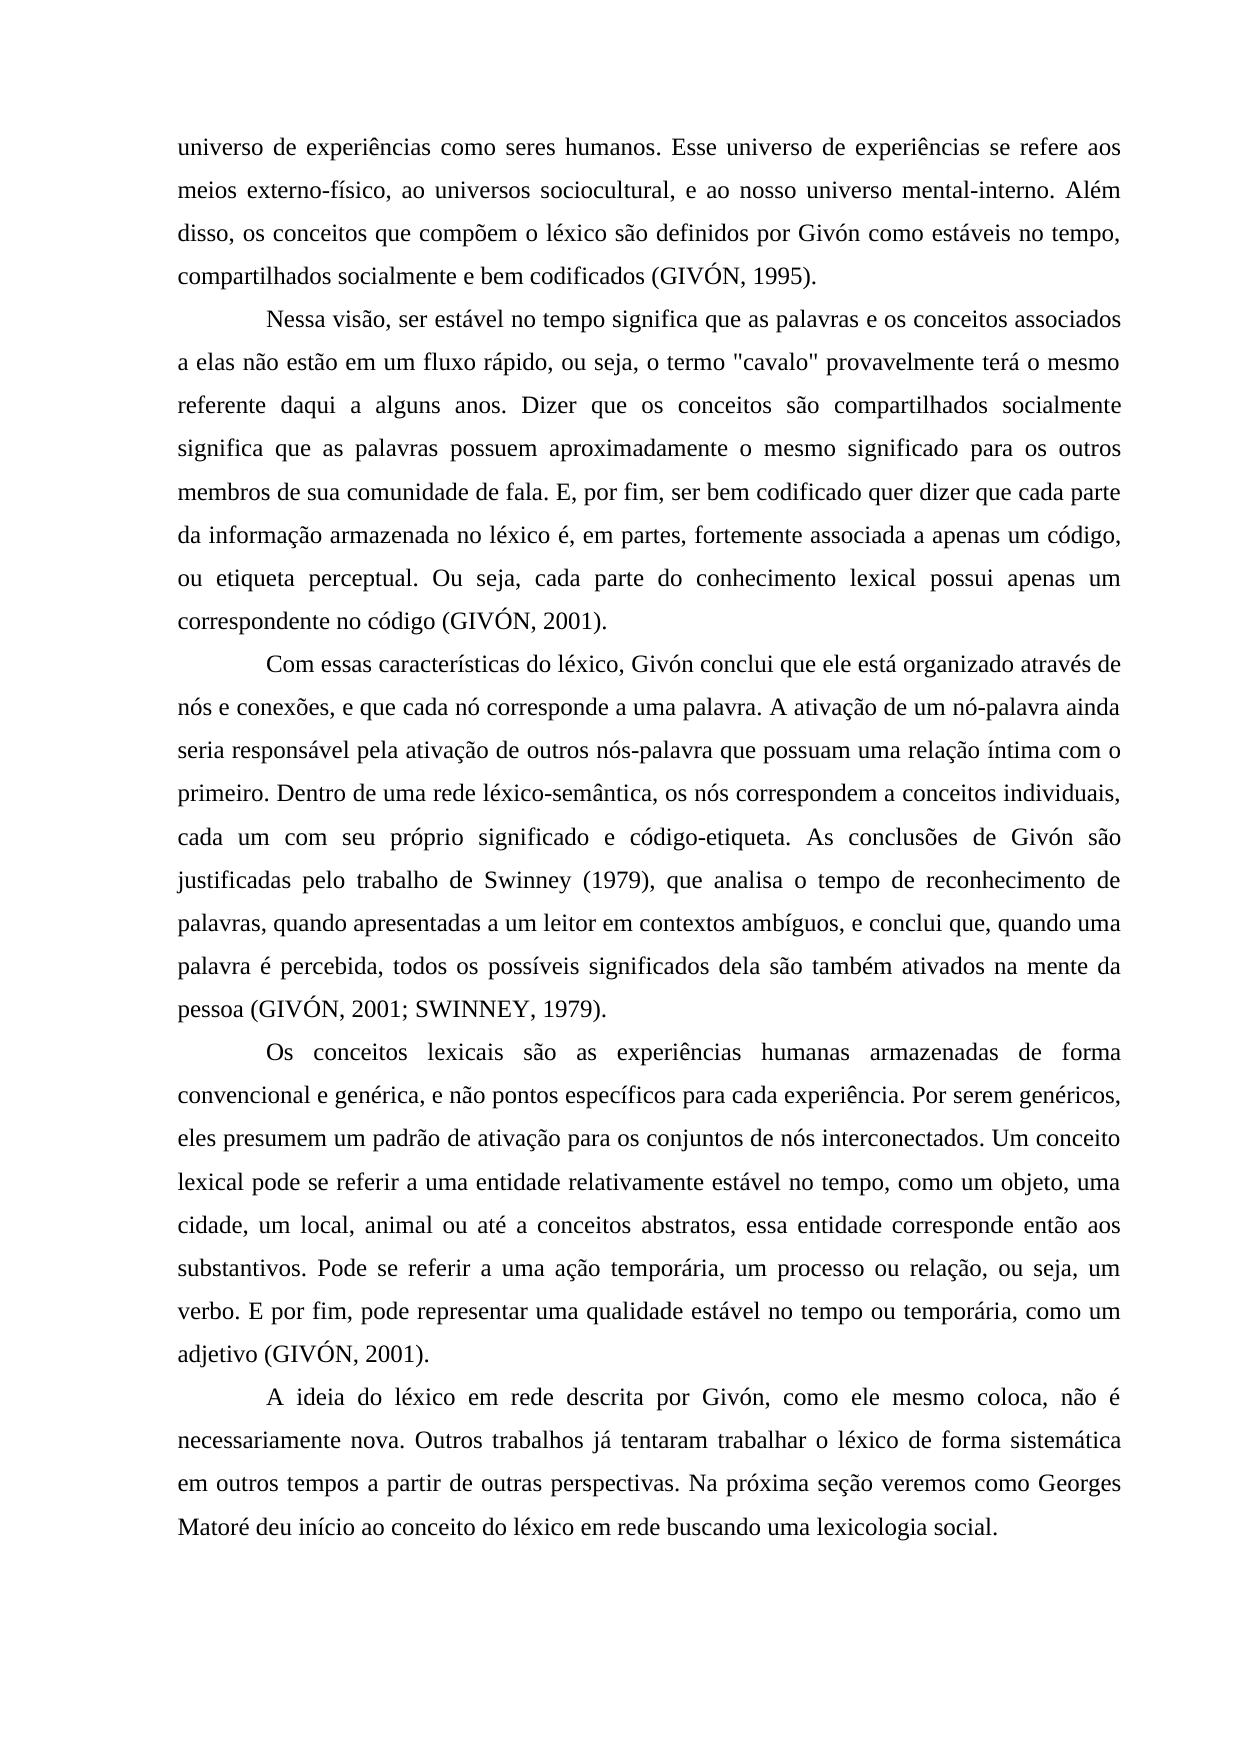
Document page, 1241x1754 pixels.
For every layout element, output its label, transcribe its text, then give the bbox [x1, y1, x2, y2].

text Nessa visão, ser estável no tempo significa que as palavras e os conceitos associados a elas não estão em um fluxo rápido, ou seja, o termo "cavalo" provavelmente terá o mesmo referente daqui a alguns anos. Dizer que os conceitos são compartilhados socialmente significa que as palavras possuem aproximadamente o mesmo significado para os outros membros de sua comunidade de fala. E, por fim, ser bem codificado quer dizer que cada parte da informação armazenada no léxico é, em partes, fortemente associada a apenas um código, ou etiqueta perceptual. Ou seja, cada parte do conhecimento lexical possui apenas um correspondente no código (GIVÓN, 2001). [177, 304, 1122, 635]
text A ideia do léxico em rede descrita por Givón, como ele mesmo coloca, não é necessariamente nova. Outros trabalhos já tentaram trabalhar o léxico de forma sistemática em outros tempos a partir de outras perspectivas. Na próxima seção veremos como Georges Matoré deu início ao conceito do léxico em rede buscando uma lexicologia social. [177, 1382, 1122, 1540]
text Com essas características do léxico, Givón conclui que ele está organizado através de nós e conexões, e que cada nó corresponde a uma palavra. A ativação de um nó-palavra ainda seria responsável pela ativação de outros nós-palavra que possuam uma relação íntima com o primeiro. Dentro de uma rede léxico-semântica, os nós correspondem a conceitos individuais, cada um com seu próprio significado e código-etiqueta. As conclusões de Givón são justificadas pelo trabalho de Swinney (1979), que analisa o tempo de reconhecimento de palavras, quando apresentadas a um leitor em contextos ambíguos, e conclui que, quando uma palavra é percebida, todos os possíveis significados dela são também ativados na mente da pessoa (GIVÓN, 2001; SWINNEY, 1979). [177, 649, 1122, 1023]
text universo de experiências como seres humanos. Esse universo de experiências se refere aos meios externo-físico, ao universos sociocultural, e ao nosso universo mental-interno. Além disso, os conceitos que compõem o léxico são definidos por Givón como estáveis no tempo, compartilhados socialmente e bem codificados (GIVÓN, 1995). [177, 132, 1122, 290]
text Os conceitos lexicais são as experiências humanas armazenadas de forma convencional e genérica, e não pontos específicos para cada experiência. Por serem genéricos, eles presumem um padrão de ativação para os conjuntos de nós interconectados. Um conceito lexical pode se referir a uma entidade relativamente estável no tempo, como um objeto, uma cidade, um local, animal ou até a conceitos abstratos, essa entidade corresponde então aos substantivos. Pode se referir a uma ação temporária, um processo ou relação, ou seja, um verbo. E por fim, pode representar uma qualidade estável no tempo ou temporária, como um adjetivo (GIVÓN, 2001). [177, 1037, 1122, 1368]
